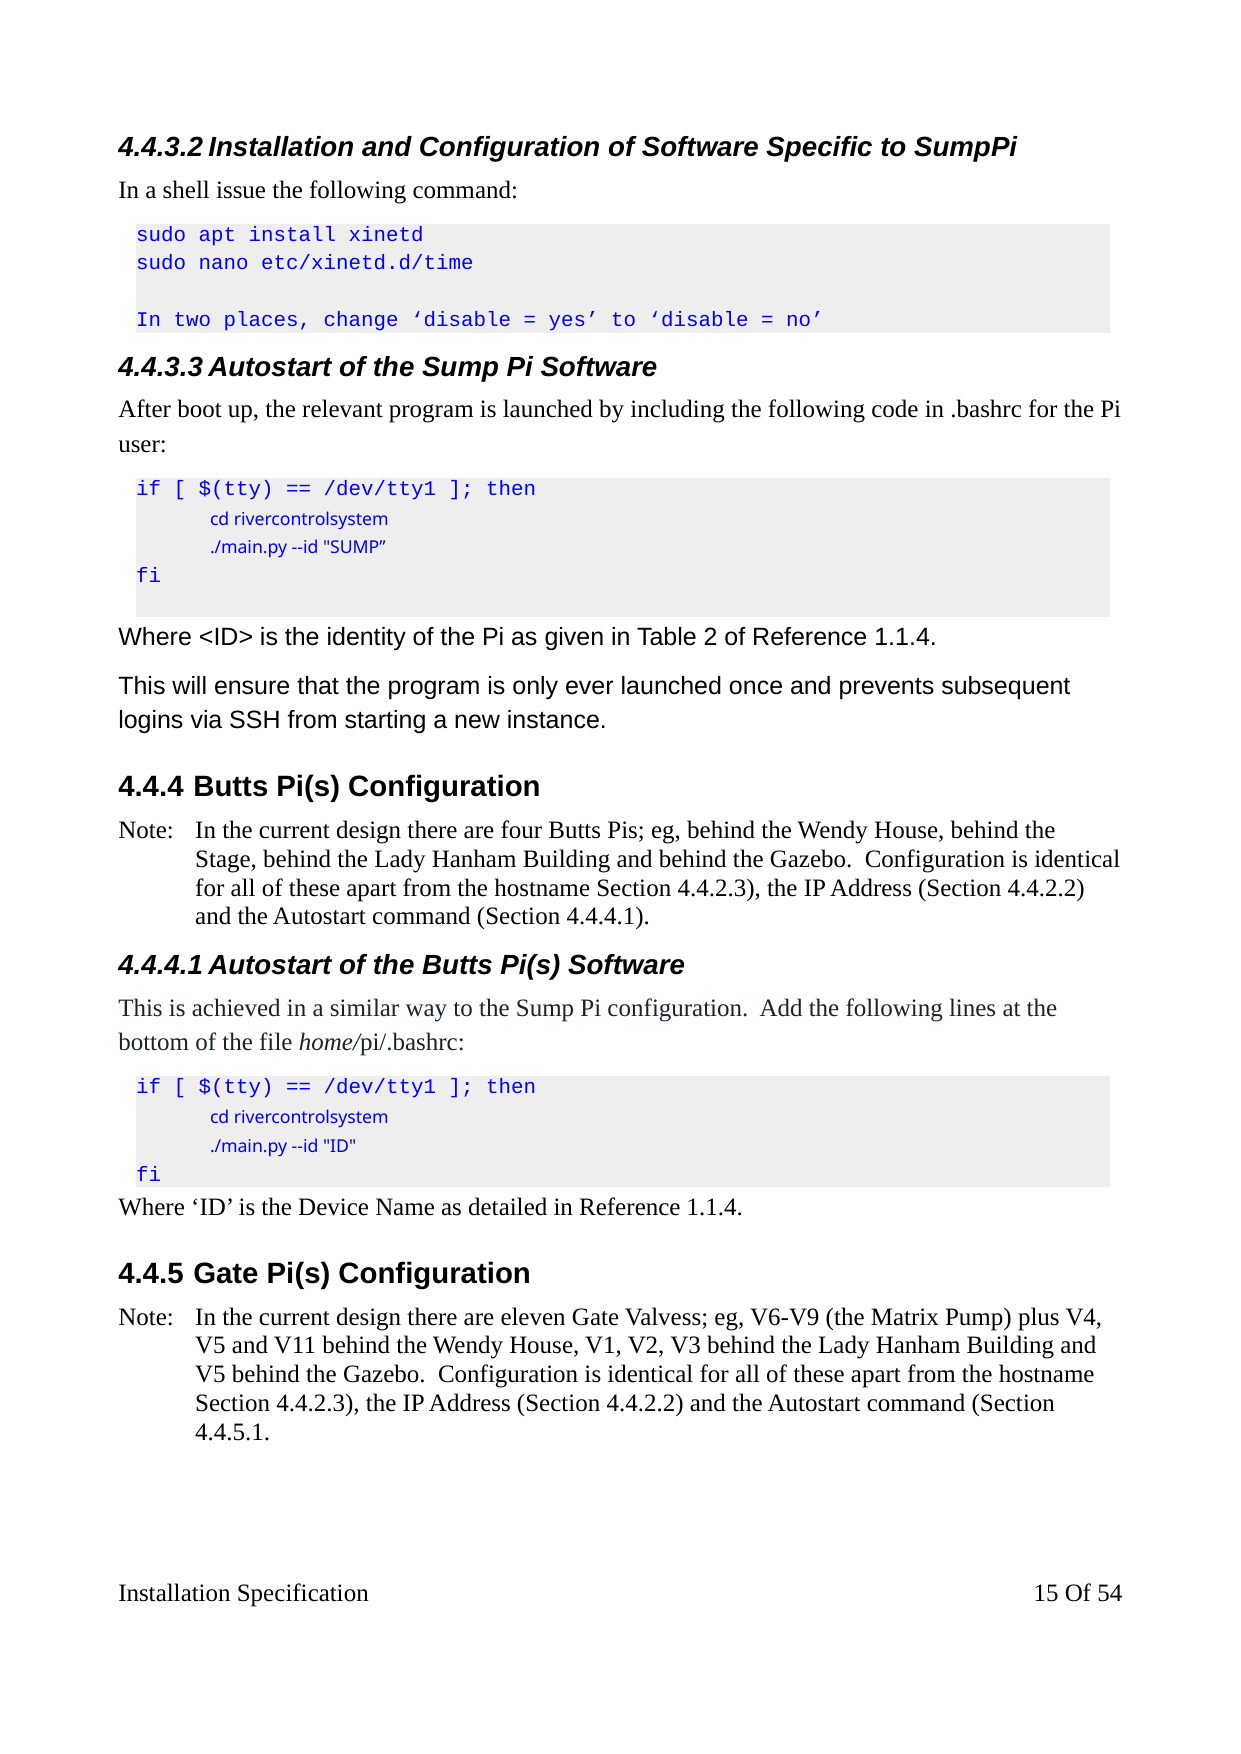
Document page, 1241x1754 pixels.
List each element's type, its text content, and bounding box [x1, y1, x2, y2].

text Where <ID> is the identity of the Pi as given in Table 2 of Reference 1.1.4. [118, 622, 1122, 650]
text Note: In the current design there are four Butts Pis; eg, behind the Wendy House, behind the Stage, behind the Lady Hanham Building and behind the Gazebo. Configuration is identical for all of these apart from the hostname Section 4.4.2.3), the IP Address (Section 4.4.2.2) and the Autostart command (Section 4.4.4.1). [118, 815, 1122, 930]
text cd rivercontrolsystem ./main.py --id "SUMP” [136, 506, 1110, 560]
subtitle Autostart of the Butts Pi(s) Software [118, 948, 1122, 980]
text fi [136, 565, 1110, 589]
text In two places, change ‘disable = yes’ to ‘disable = no’ [136, 309, 1110, 333]
text This will ensure that the program is only ever launched once and prevents subsequent logins via SSH from starting a new instance. [118, 671, 1122, 734]
text fi [136, 1164, 1110, 1187]
text Note: In the current design there are eleven Gate Valvess; eg, V6-V9 (the Matrix Pump) plus V4, V5 and V11 behind the Wendy House, V1, V2, V3 behind the Lady Hanham Building and V5 behind the Gazebo. Configuration is identical for all of these apart from the hostname Section 4.4.2.3), the IP Address (Section 4.4.2.2) and the Autostart command (Section 4.4.5.1. [118, 1302, 1122, 1446]
subtitle Autostart of the Sump Pi Software [118, 350, 1122, 382]
subtitle Butts Pi(s) Configuration [118, 769, 1122, 803]
text if [ $(tty) == /dev/tty1 ]; then [136, 478, 1110, 501]
text cd rivercontrolsystem ./main.py --id "ID" [136, 1105, 1110, 1159]
text In a shell issue the following command: [118, 175, 1122, 204]
text After boot up, the relevant program is launched by including the following code in .bashrc for the Pi user: [118, 394, 1122, 457]
subtitle Installation and Configuration of Software Specific to SumpPi [118, 131, 1122, 162]
subtitle Gate Pi(s) Configuration [118, 1256, 1122, 1289]
text sudo apt install xinetd [136, 224, 1110, 248]
text This is achieved in a similar way to the Sump Pi configuration. Add the following lines at the bottom of the file home/pi/.bashrc: [118, 993, 1122, 1056]
text Where ‘ID’ is the Device Name as detailed in Reference 1.1.4. [118, 1192, 1122, 1221]
text sudo nano etc/xinetd.d/time [136, 252, 1110, 276]
text if [ $(tty) == /dev/tty1 ]; then [136, 1076, 1110, 1100]
